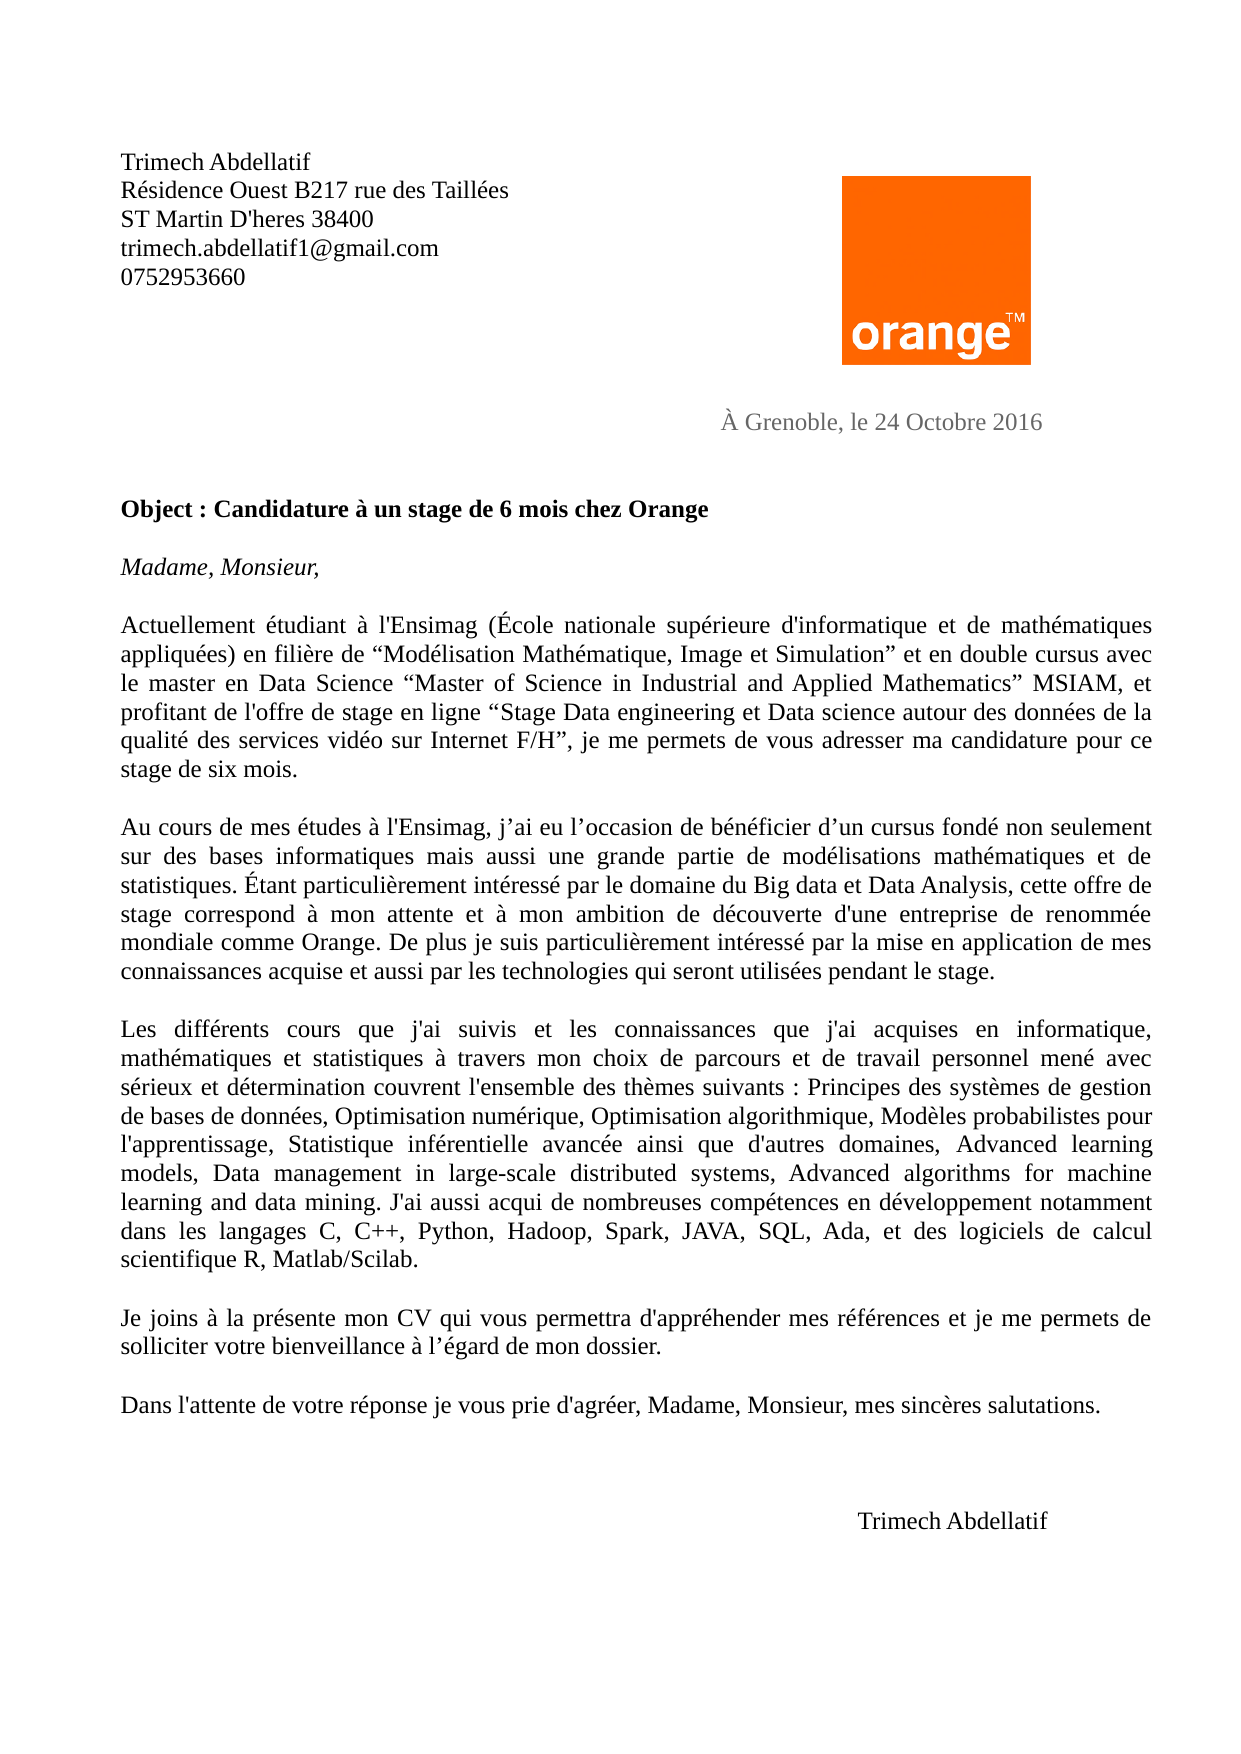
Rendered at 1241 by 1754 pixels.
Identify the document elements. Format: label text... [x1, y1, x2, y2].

table_cell [120, 291, 720, 465]
table_cell À Grenoble, le 24 Octobre 2016 [720, 291, 1153, 465]
table_header [720, 147, 1153, 291]
table_cell Trimech Abdellatif [120, 1506, 1153, 1564]
table_cell Object : Candidature à un stage de 6 mois chez Orange Madame, Monsieur, Actuellement étudiant à l'Ensimag (École nationale supérieure d'informatique et de mathématiques appliquées) en filière de “Modélisation Mathématique, Image et Simulation” et en double cursus avec le master en Data Science “Master of Science in Industrial and Applied Mathematics” MSIAM, et profitant de l'offre de stage en ligne “Stage Data engineering et Data science autour des données de la qualité des services vidéo sur Internet F/H”, je me permets de vous adresser ma candidature pour ce stage de six mois. Au cours de mes études à l'Ensimag, j’ai eu l’occasion de bénéficier d’un cursus fondé non seulement sur des bases informatiques mais aussi une grande partie de modélisations mathématiques et de statistiques. Étant particulièrement intéressé par le domaine du Big data et Data Analysis, cette offre de stage correspond à mon attente et à mon ambition de découverte d'une entreprise de renommée mondiale comme Orange. De plus je suis particulièrement intéressé par la mise en application de mes connaissances acquise et aussi par les technologies qui seront utilisées pendant le stage. Les différents cours que j'ai suivis et les connaissances que j'ai acquises en informatique, mathématiques et statistiques à travers mon choix de parcours et de travail personnel mené avec sérieux et détermination couvrent l'ensemble des thèmes suivants : Principes des systèmes de gestion de bases de données, Optimisation numérique, Optimisation algorithmique, Modèles probabilistes pour l'apprentissage, Statistique inférentielle avancée ainsi que d'autres domaines, Advanced learning models, Data management in large-scale distributed systems, Advanced algorithms for machine learning and data mining. J'ai aussi acqui de nombreuses compétences en développement notamment dans les langages C, C++, Python, Hadoop, Spark, JAVA, SQL, Ada, et des logiciels de calcul scientifique R, Matlab/Scilab. Je joins à la présente mon CV qui vous permettra d'appréhender mes références et je me permets de solliciter votre bienveillance à l’égard de mon dossier. Dans l'attente de votre réponse je vous prie d'agréer, Madame, Monsieur, mes sincères salutations. [120, 465, 1153, 1506]
picture [842, 176, 1031, 365]
table_header Trimech Abdellatif Résidence Ouest B217 rue des Taillées ST Martin D'heres 38400 trimech.abdellatif1@gmail.com 0752953660 [120, 147, 720, 291]
